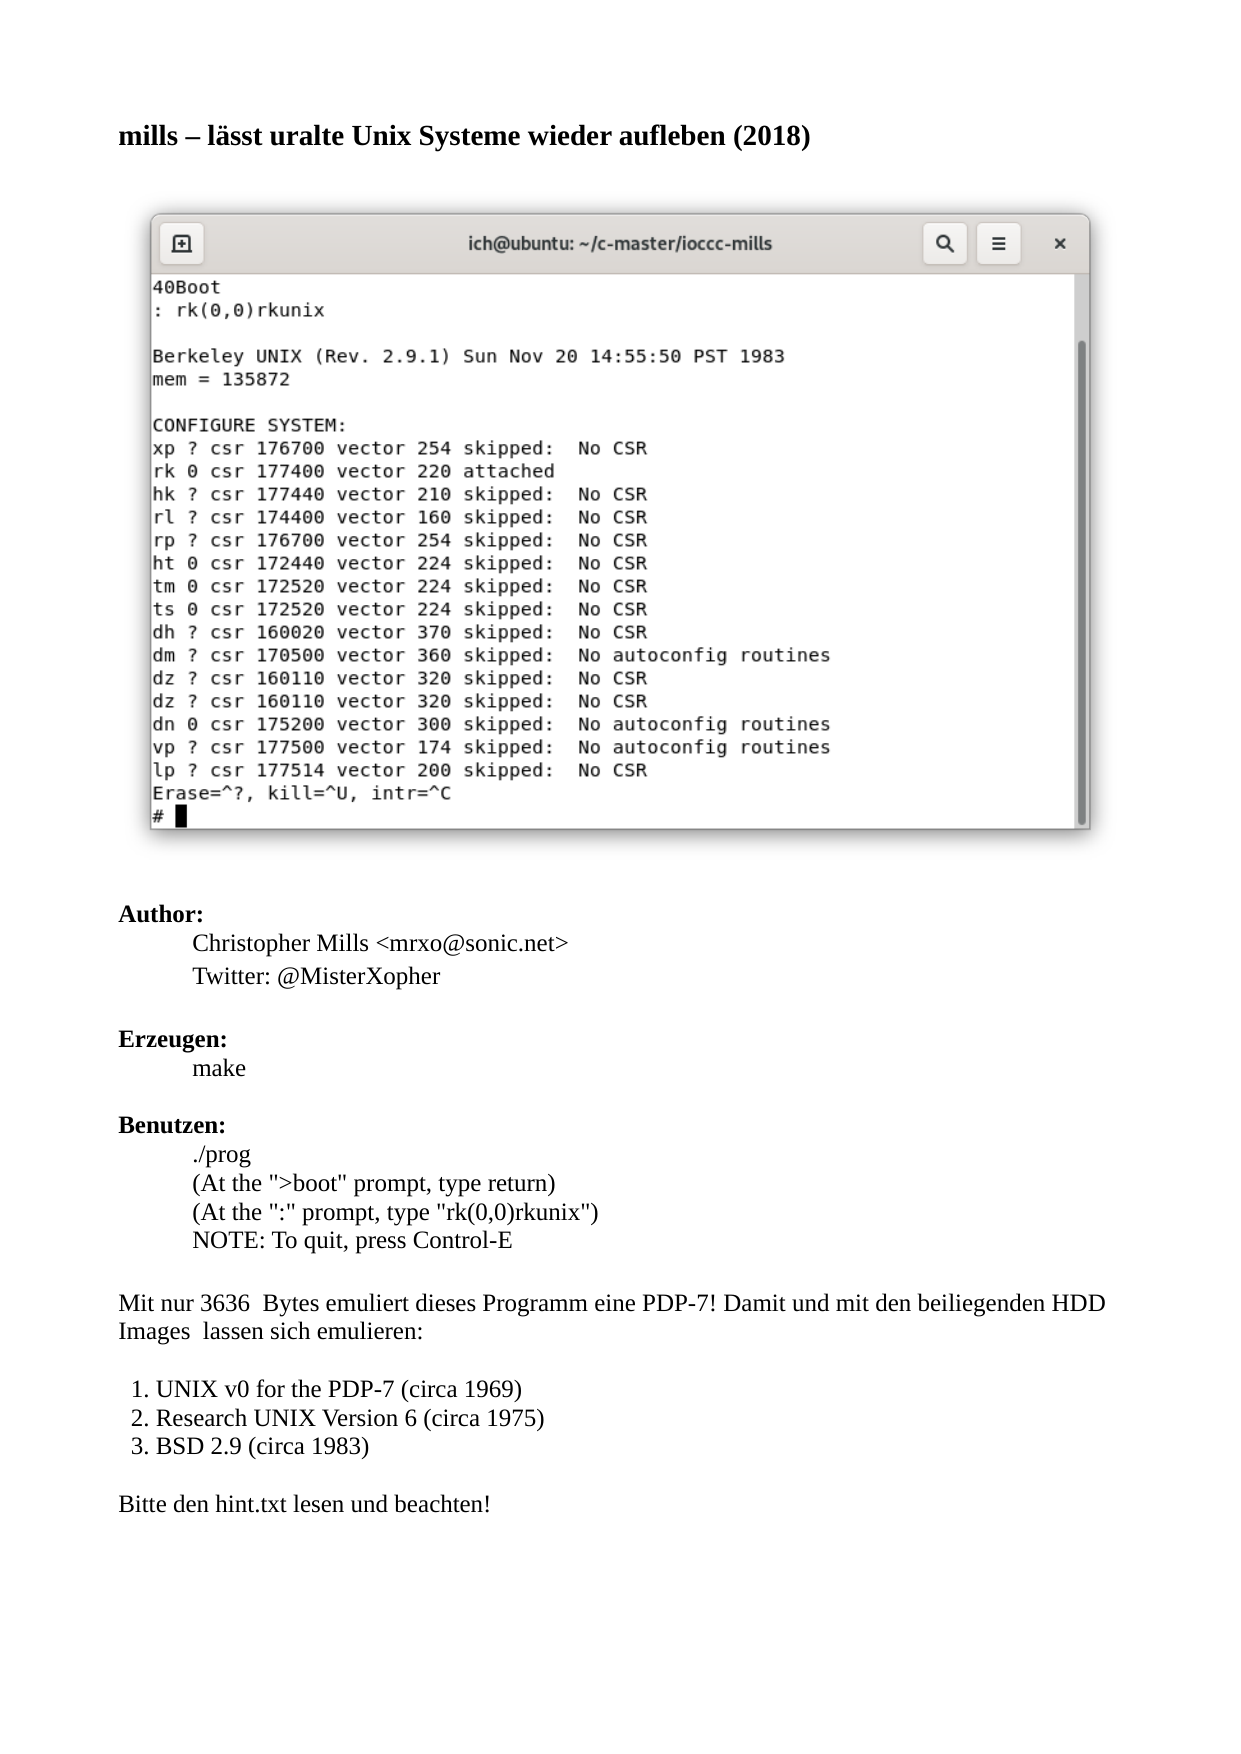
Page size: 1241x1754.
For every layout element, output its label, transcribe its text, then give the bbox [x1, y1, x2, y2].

text Mit nur 3636 Bytes emuliert dieses Programm eine PDP-7! Damit und mit den beiliegenden HDD Images lassen sich emulieren: [118, 1288, 1122, 1345]
text 3. BSD 2.9 (circa 1983) [118, 1431, 1122, 1460]
text Author: [118, 899, 1122, 928]
text Erzeugen: [118, 1024, 1122, 1053]
text NOTE: To quit, press Control-E [118, 1225, 1122, 1254]
text Christopher Mills <mrxo@sonic.net> [118, 928, 1122, 957]
text Bitte den hint.txt lesen und beachten! [118, 1489, 1122, 1518]
text Twitter: @MisterXopher [118, 957, 1122, 991]
text 1. UNIX v0 for the PDP-7 (circa 1969) [118, 1374, 1122, 1403]
text (At the ":" prompt, type "rk(0,0)rkunix") [118, 1197, 1122, 1225]
picture [118, 185, 1123, 866]
text 2. Research UNIX Version 6 (circa 1975) [118, 1403, 1122, 1431]
text mills – lässt uralte Unix Systeme wieder aufleben (2018) [118, 118, 1122, 152]
text Benutzen: [118, 1110, 1122, 1139]
text make [118, 1053, 1122, 1082]
text (At the ">boot" prompt, type return) [118, 1168, 1122, 1197]
text ./prog [118, 1139, 1122, 1168]
